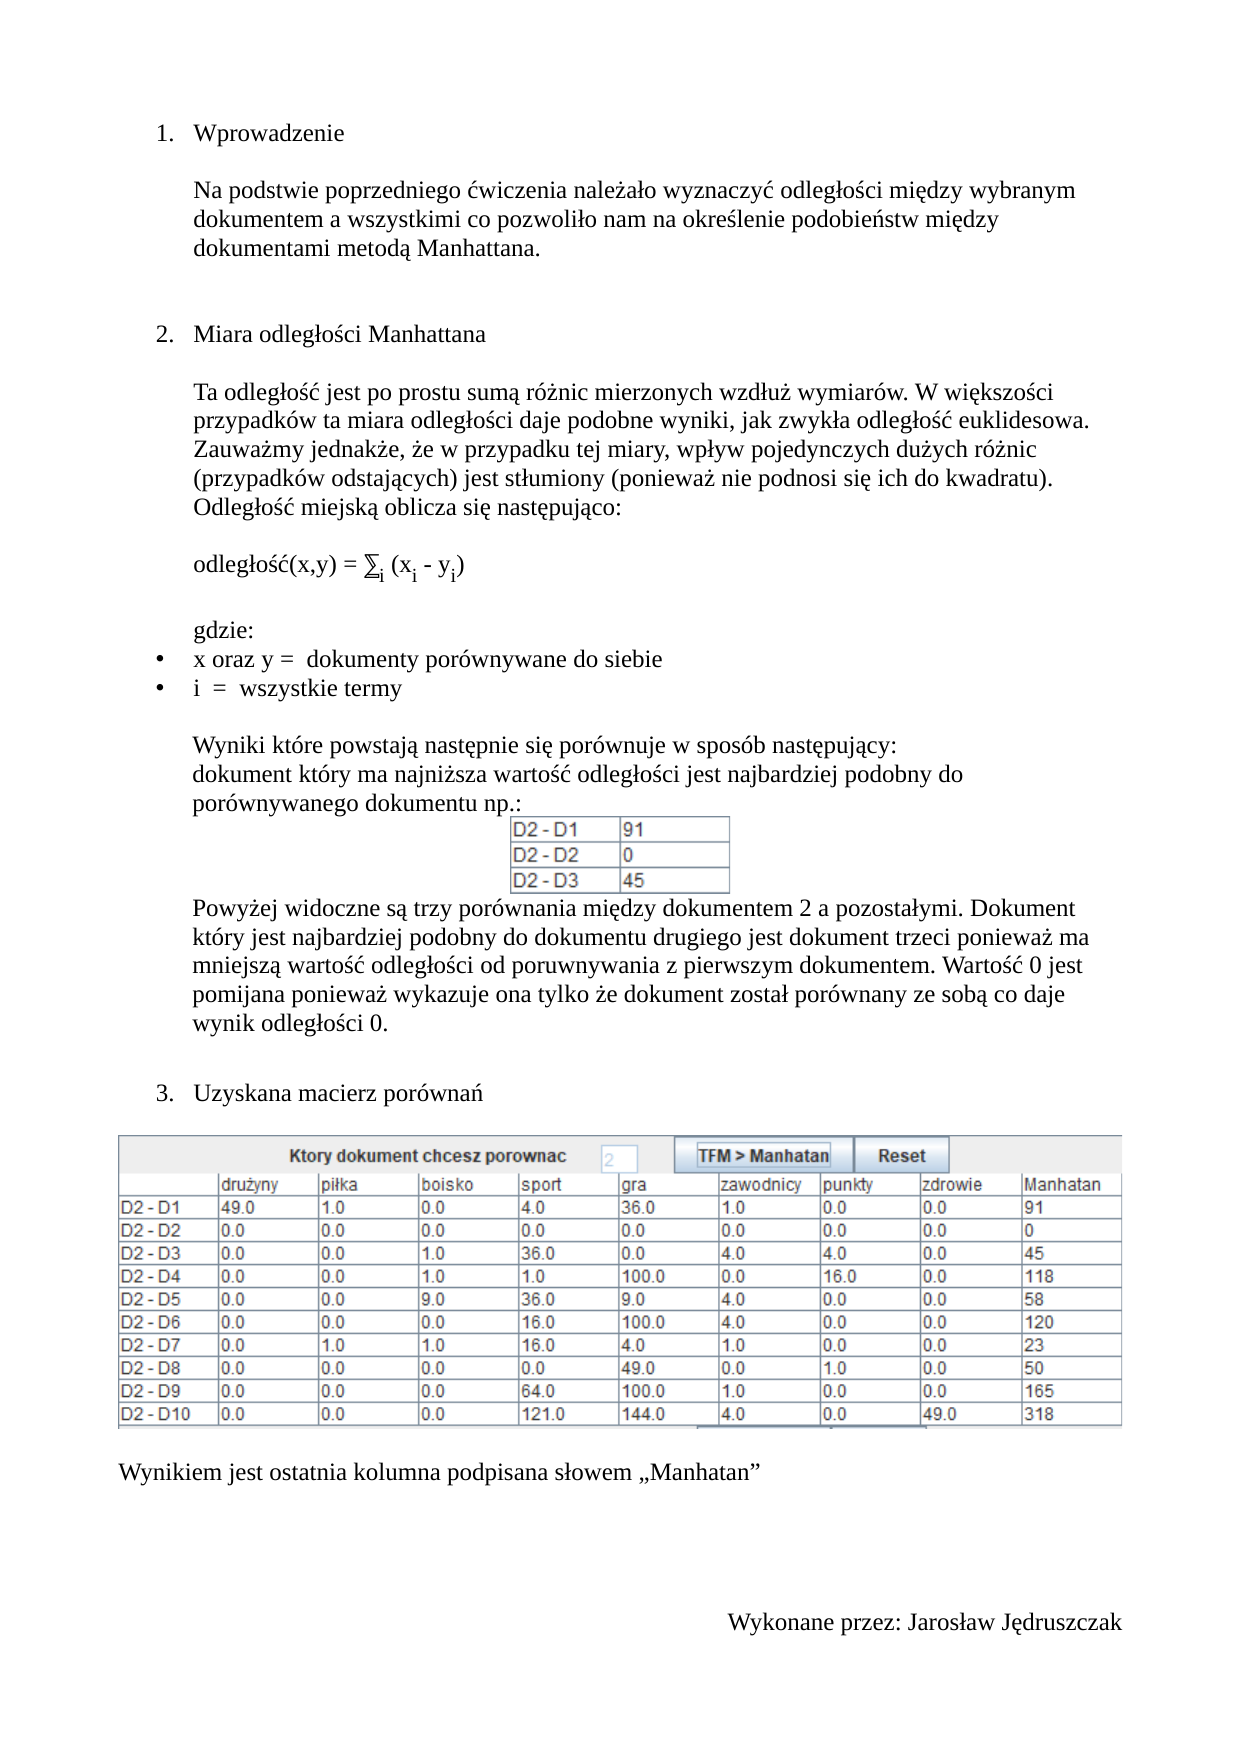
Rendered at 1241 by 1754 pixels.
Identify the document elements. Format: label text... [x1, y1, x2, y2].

list gdzie: [156, 615, 1122, 644]
list x oraz y = dokumenty porównywane do siebie [156, 644, 1122, 673]
list Miara odległości Manhattana [156, 319, 1122, 348]
text Wynikiem jest ostatnia kolumna podpisana słowem „Manhatan” [118, 1457, 1122, 1486]
list Ta odległość jest po prostu sumą różnic mierzonych wzdłuż wymiarów. W większości przypadków ta miara odległości daje podobne wyniki, jak zwykła odległość euklidesowa. Zauważmy jednakże, że w przypadku tej miary, wpływ pojedynczych dużych różnic (przypadków odstających) jest stłumiony (ponieważ nie podnosi się ich do kwadratu). Odległość miejską oblicza się następująco: [156, 377, 1122, 521]
picture [510, 816, 731, 894]
list Uzyskana macierz porównań [156, 1078, 1122, 1107]
list Wprowadzenie [156, 118, 1122, 147]
list Na podstwie poprzedniego ćwiczenia należało wyznaczyć odległości między wybranym dokumentem a wszystkimi co pozwoliło nam na określenie podobieństw między dokumentami metodą Manhattana. [156, 176, 1122, 262]
list i = wszystkie termy [156, 673, 1122, 702]
text dokument który ma najniższa wartość odległości jest najbardziej podobny do porównywanego dokumentu np.: [118, 759, 1122, 817]
list odległość(x,y) = ⅀i (xi - yi) [156, 549, 1122, 587]
text Wyniki które powstają następnie się porównuje w sposób następujący: [118, 730, 1122, 759]
text Powyżej widoczne są trzy porównania między dokumentem 2 a pozostałymi. Dokument który jest najbardziej podobny do dokumentu drugiego jest dokument trzeci ponieważ ma mniejszą wartość odległości od poruwnywania z pierwszym dokumentem. Wartość 0 jest pomijana ponieważ wykazuje ona tylko że dokument został porównany ze sobą co daje wynik odległości 0. [118, 817, 1122, 1037]
picture [118, 1135, 1123, 1429]
